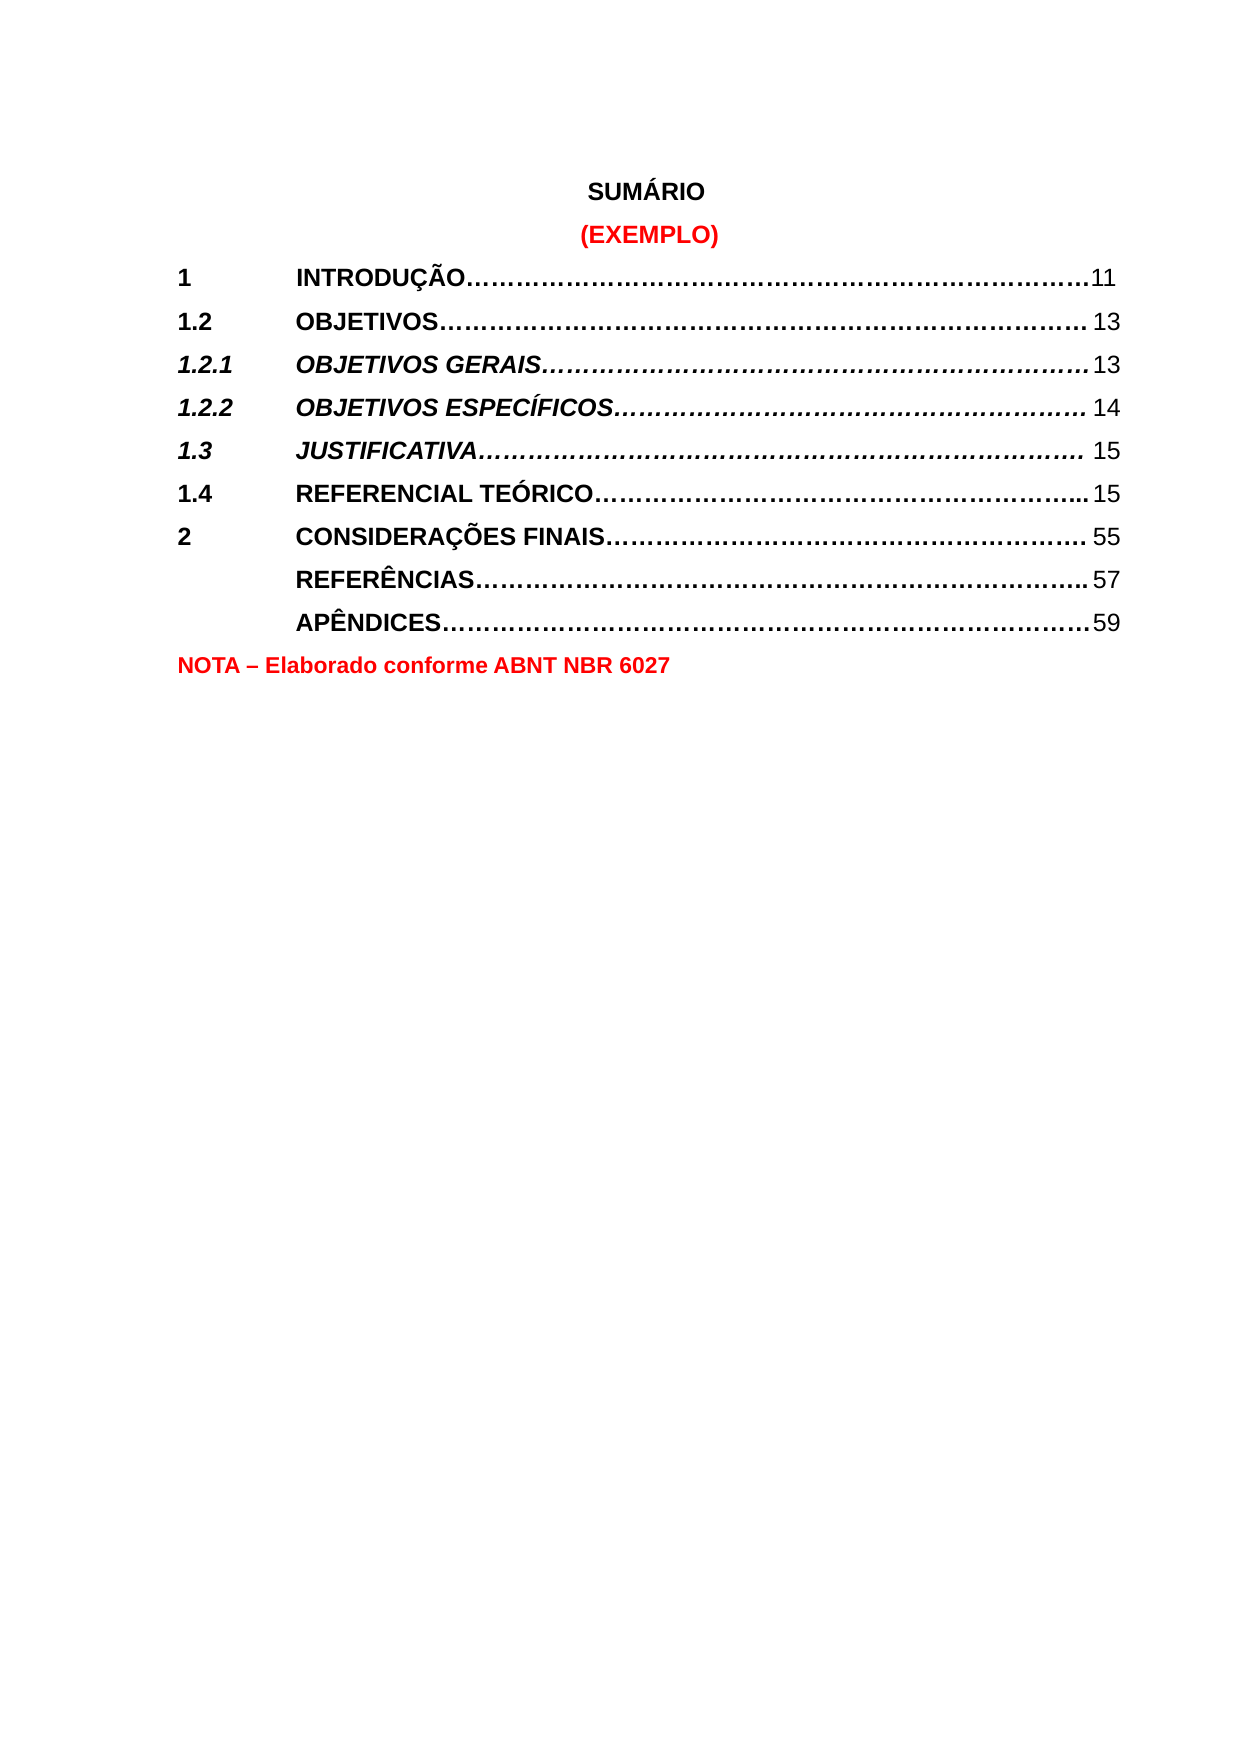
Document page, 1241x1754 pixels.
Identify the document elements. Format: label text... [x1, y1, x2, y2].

text 1.2 OBJETIVOS…………………………………………………………………… 13 [177, 307, 1122, 335]
text REFERÊNCIAS……………………………………………………………….. 57 [177, 565, 1122, 594]
text APÊNDICES…………………………………………………………………… 59 [177, 608, 1122, 637]
text 1 INTRODUÇÃO…………………………………………………………………11 [177, 263, 1122, 292]
text 1.2.2 OBJETIVOS ESPECÍFICOS………………………………………………… 14 [177, 393, 1122, 422]
text NOTA – Elaborado conforme ABNT NBR 6027 [177, 652, 1122, 678]
text (EXEMPLO) [177, 220, 1122, 249]
text SUMÁRIO [177, 177, 1122, 206]
text 1.2.1 OBJETIVOS GERAIS………………………………………………………… 13 [177, 350, 1122, 378]
text 1.3 JUSTIFICATIVA………………………………………………………………. 15 [177, 436, 1122, 465]
text 1.4 REFERENCIAL TEÓRICO…………………………………………………... 15 [177, 479, 1122, 508]
text 2 CONSIDERAÇÕES FINAIS…………………………………………………. 55 [177, 522, 1122, 551]
